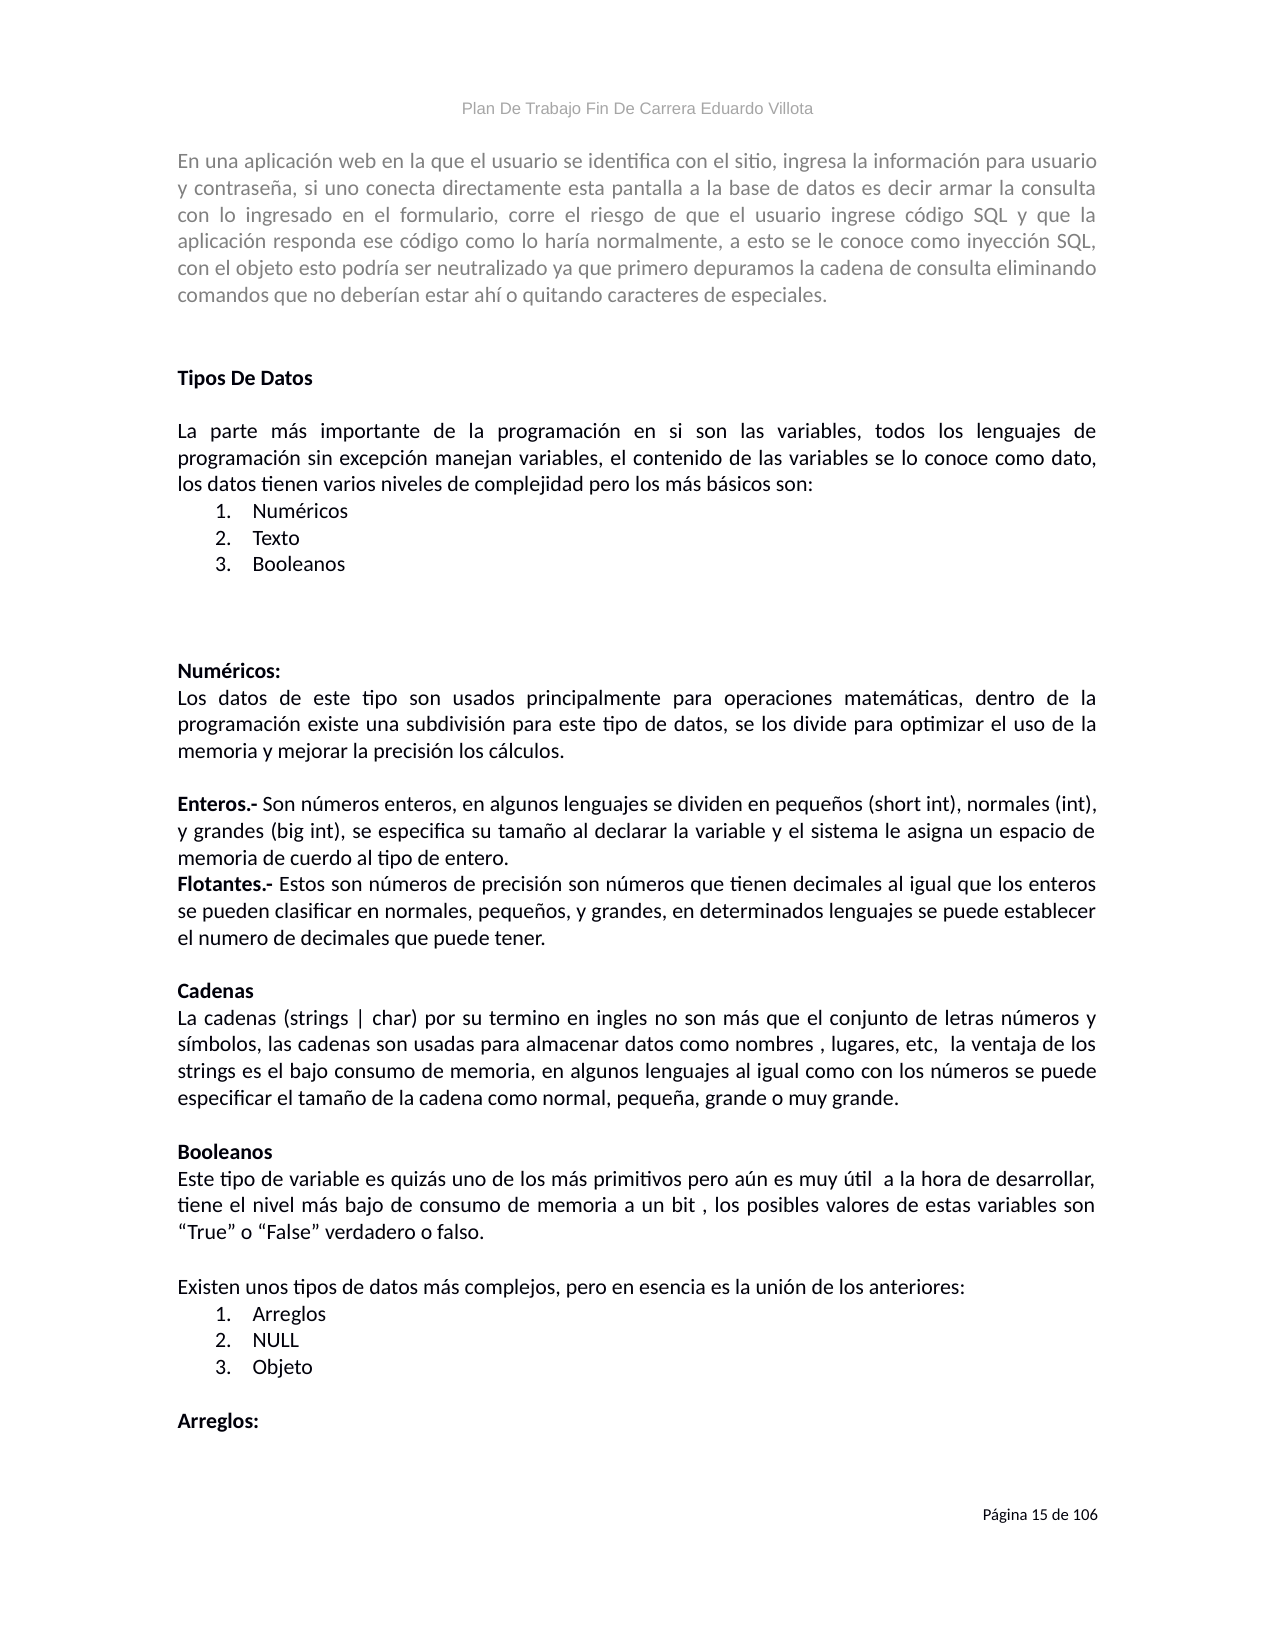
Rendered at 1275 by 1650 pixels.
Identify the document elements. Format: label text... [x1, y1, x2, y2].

list Booleanos [215, 550, 1098, 577]
text Tipos De Datos [177, 364, 1098, 390]
text Numéricos: [177, 657, 1098, 684]
text Existen unos tipos de datos más complejos, pero en esencia es la unión de los anteriores: [177, 1273, 1098, 1300]
text Este tipo de variable es quizás uno de los más primitivos pero aún es muy útil a la hora de desarrollar, tiene el nivel más bajo de consumo de memoria a un bit , los posibles valores de estas variables son “True” o “False” verdadero o falso. [177, 1165, 1098, 1245]
text Arreglos: [177, 1408, 1098, 1434]
text La cadenas (strings | char) por su termino en ingles no son más que el conjunto de letras números y símbolos, las cadenas son usadas para almacenar datos como nombres , lugares, etc, la ventaja de los strings es el bajo consumo de memoria, en algunos lenguajes al igual como con los números se puede especificar el tamaño de la cadena como normal, pequeña, grande o muy grande. [177, 1004, 1098, 1110]
text Booleanos [177, 1138, 1098, 1165]
text Los datos de este tipo son usados principalmente para operaciones matemáticas, dentro de la programación existe una subdivisión para este tipo de datos, se los divide para optimizar el uso de la memoria y mejorar la precisión los cálculos. [177, 684, 1098, 764]
list Numéricos [215, 497, 1098, 524]
text Cadenas [177, 977, 1098, 1004]
text Flotantes.- Estos son números de precisión son números que tienen decimales al igual que los enteros se pueden clasificar en normales, pequeños, y grandes, en determinados lenguajes se puede establecer el numero de decimales que puede tener. [177, 870, 1098, 950]
text La parte más importante de la programación en si son las variables, todos los lenguajes de programación sin excepción manejan variables, el contenido de las variables se lo conoce como dato, los datos tienen varios niveles de complejidad pero los más básicos son: [177, 417, 1098, 497]
text En una aplicación web en la que el usuario se identifica con el sitio, ingresa la información para usuario y contraseña, si uno conecta directamente esta pantalla a la base de datos es decir armar la consulta con lo ingresado en el formulario, corre el riesgo de que el usuario ingrese código SQL y que la aplicación responda ese código como lo haría normalmente, a esto se le conoce como inyección SQL, con el objeto esto podría ser neutralizado ya que primero depuramos la cadena de consulta eliminando comandos que no deberían estar ahí o quitando caracteres de especiales. [177, 148, 1098, 308]
list Arreglos [215, 1300, 1098, 1326]
list Objeto [215, 1353, 1098, 1380]
list NULL [215, 1326, 1098, 1353]
text Enteros.- Son números enteros, en algunos lenguajes se dividen en pequeños (short int), normales (int), y grandes (big int), se especifica su tamaño al declarar la variable y el sistema le asigna un espacio de memoria de cuerdo al tipo de entero. [177, 790, 1098, 870]
list Texto [215, 524, 1098, 550]
